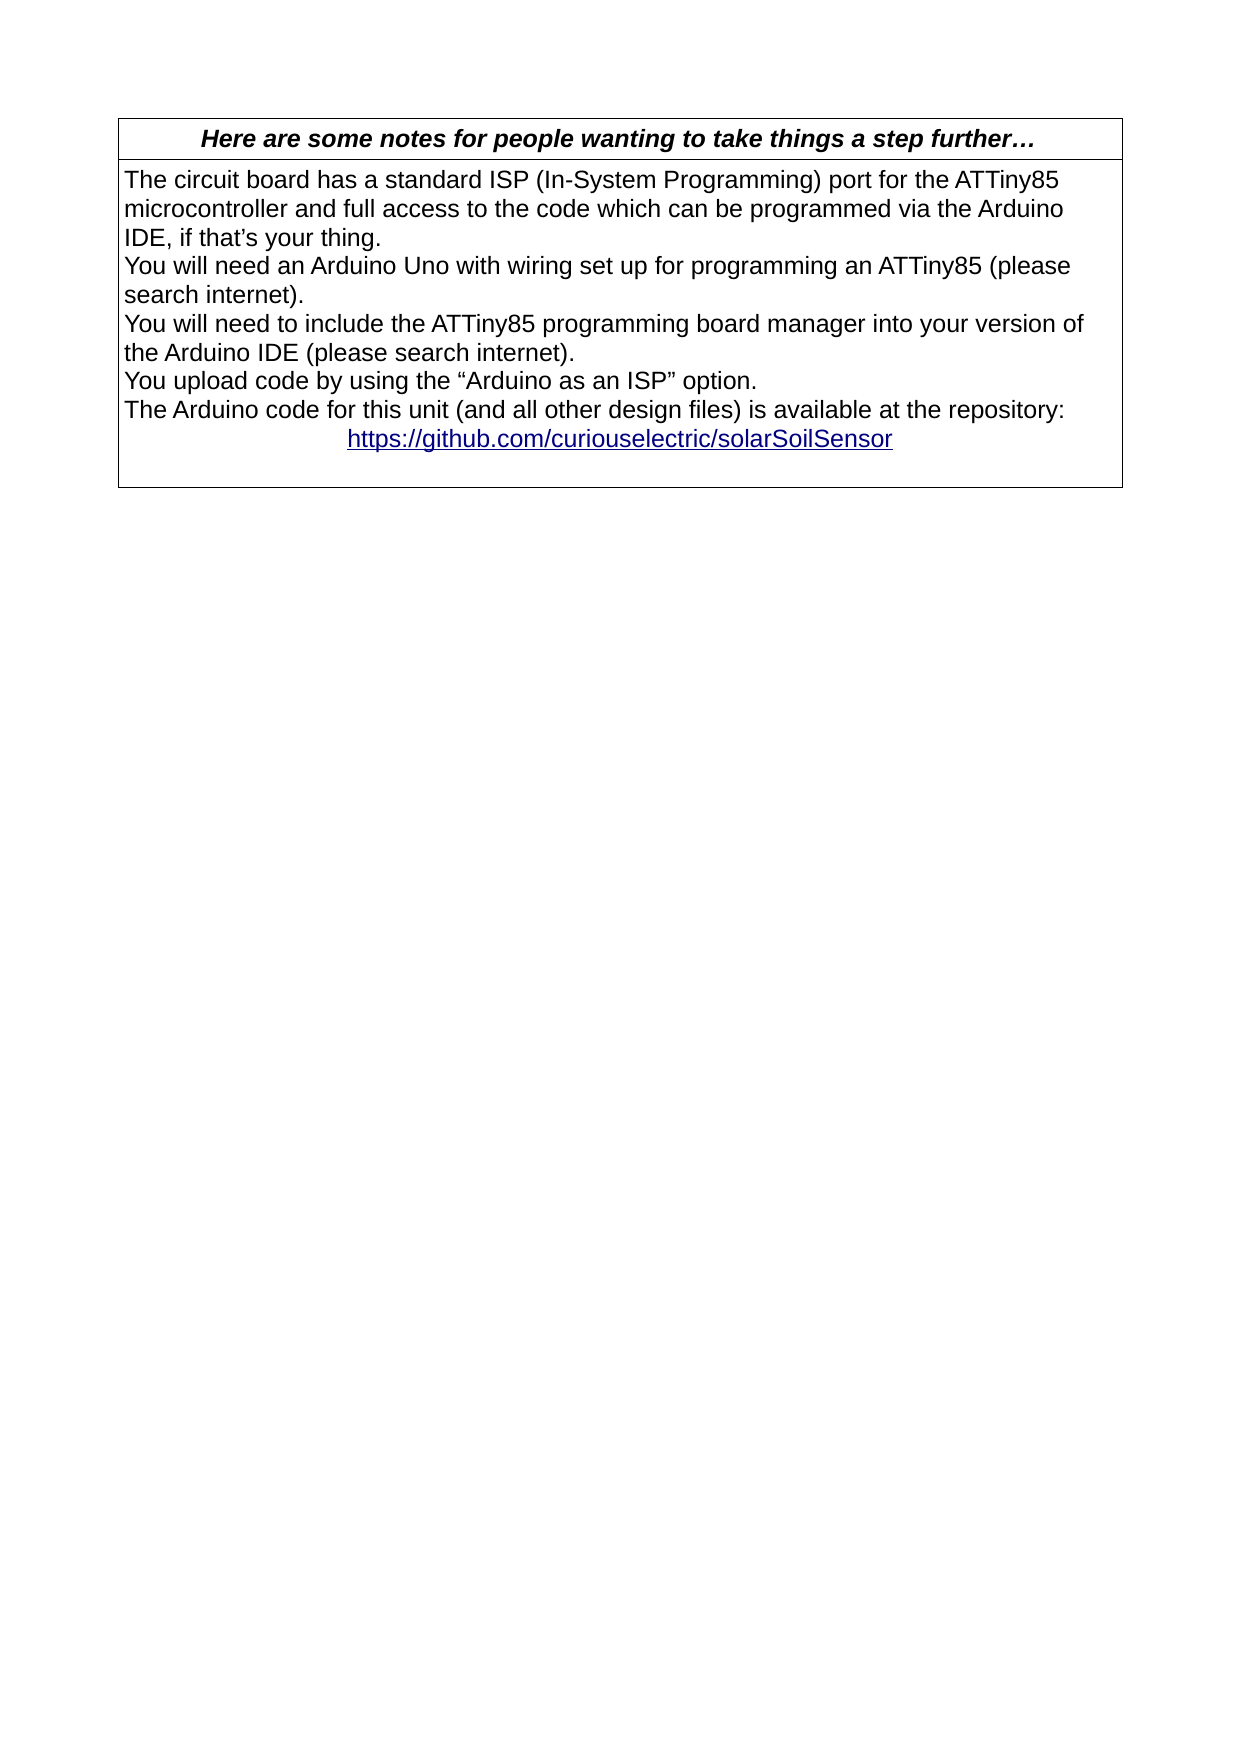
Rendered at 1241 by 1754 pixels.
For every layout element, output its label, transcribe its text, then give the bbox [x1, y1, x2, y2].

table_cell The circuit board has a standard ISP (In-System Programming) port for the ATTiny85 microcontroller and full access to the code which can be programmed via the Arduino IDE, if that’s your thing. You will need an Arduino Uno with wiring set up for programming an ATTiny85 (please search internet). You will need to include the ATTiny85 programming board manager into your version of the Arduino IDE (please search internet). You upload code by using the “Arduino as an ISP” option. The Arduino code for this unit (and all other design files) is available at the repository: https://github.com/curiouselectric/solarSoilSensor [119, 160, 1122, 487]
table_cell Here are some notes for people wanting to take things a step further… [119, 119, 1122, 159]
